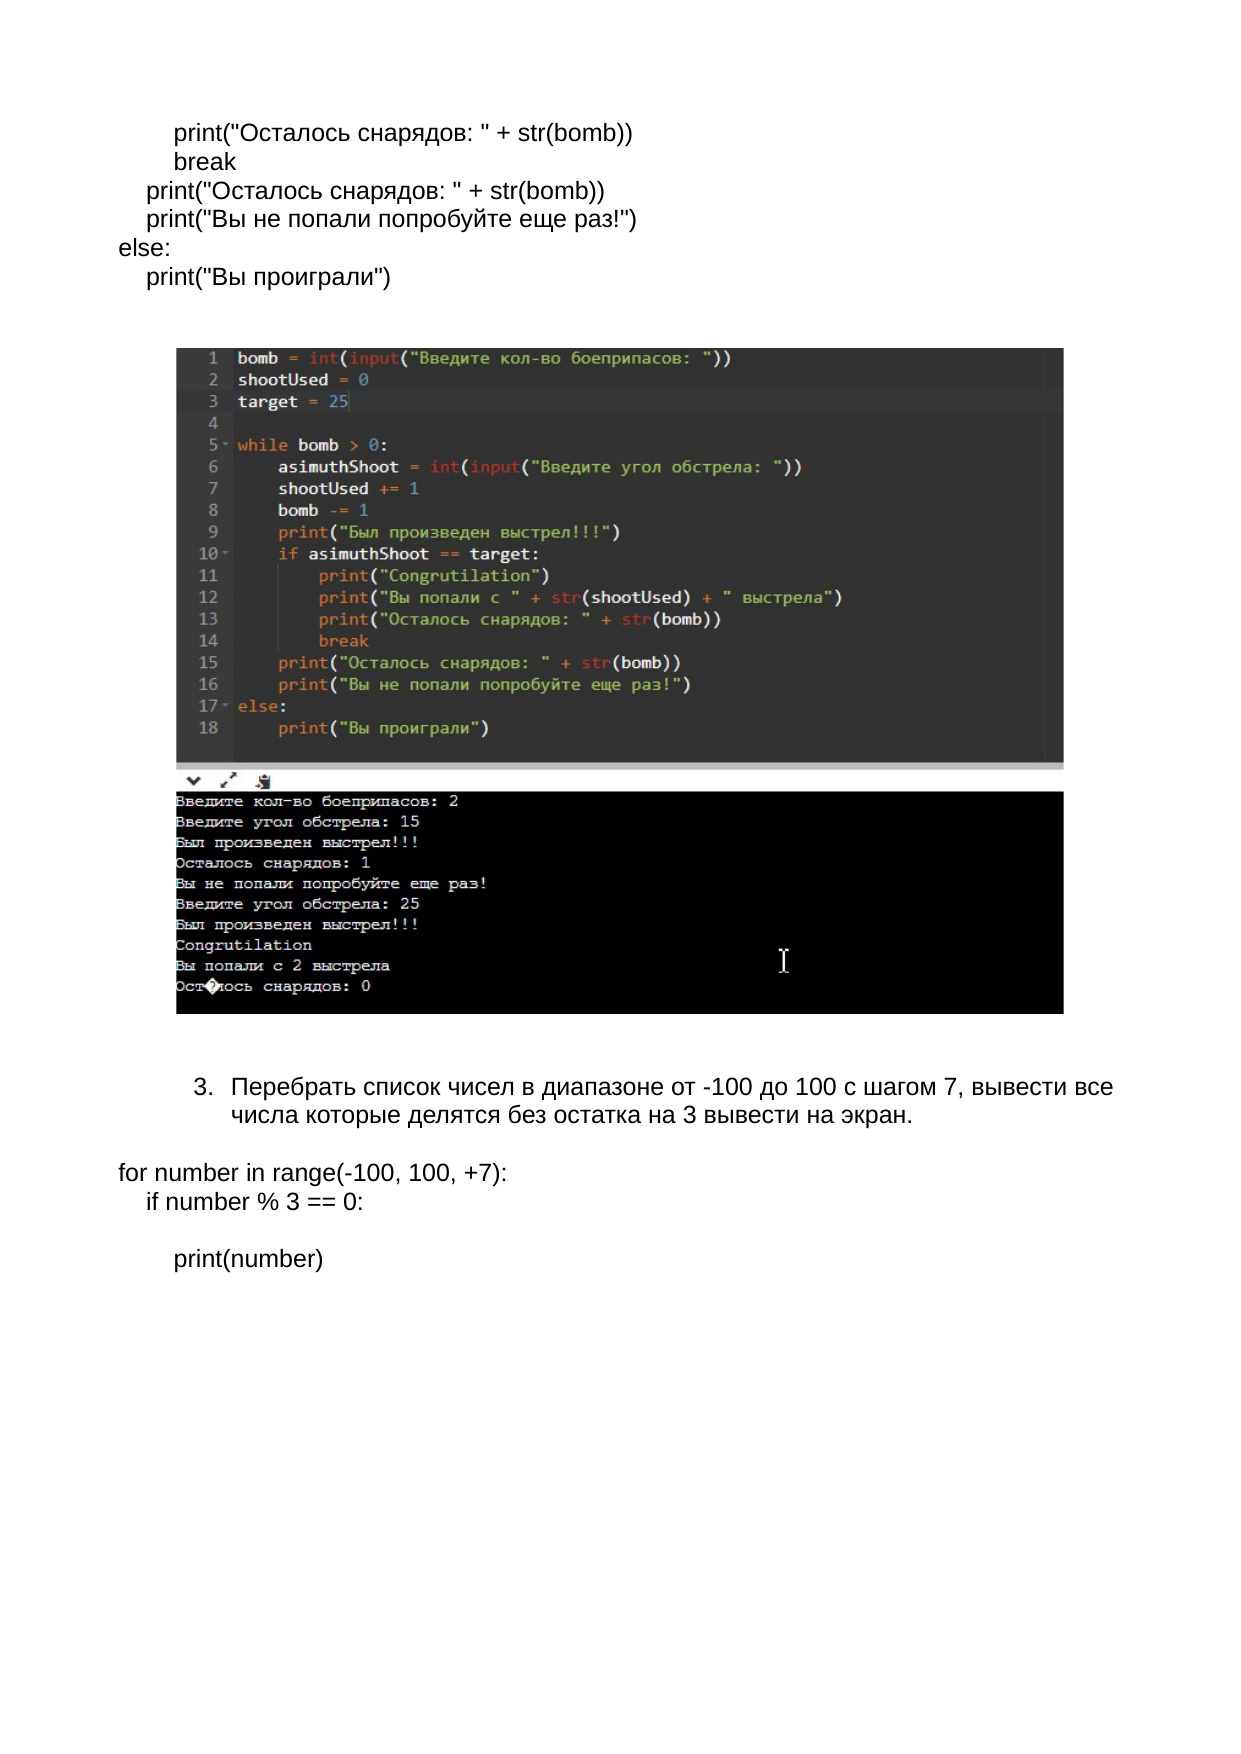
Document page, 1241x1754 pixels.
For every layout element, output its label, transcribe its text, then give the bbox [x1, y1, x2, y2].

text print("Вы не попали попробуйте еще раз!") [118, 204, 1122, 233]
text print("Вы проиграли") [118, 262, 1122, 291]
text print("Осталось снарядов: " + str(bomb)) [118, 118, 1122, 147]
list Перебрать список чисел в диапазоне от -100 до 100 с шагом 7, вывести все числа которые делятся без остатка на 3 вывести на экран. [193, 1072, 1122, 1129]
text for number in range(-100, 100, +7): if number % 3 == 0: print(number) [118, 1158, 1122, 1273]
text else: [118, 233, 1122, 262]
text break [118, 147, 1122, 176]
picture [176, 348, 1064, 1014]
text print("Осталось снарядов: " + str(bomb)) [118, 176, 1122, 204]
